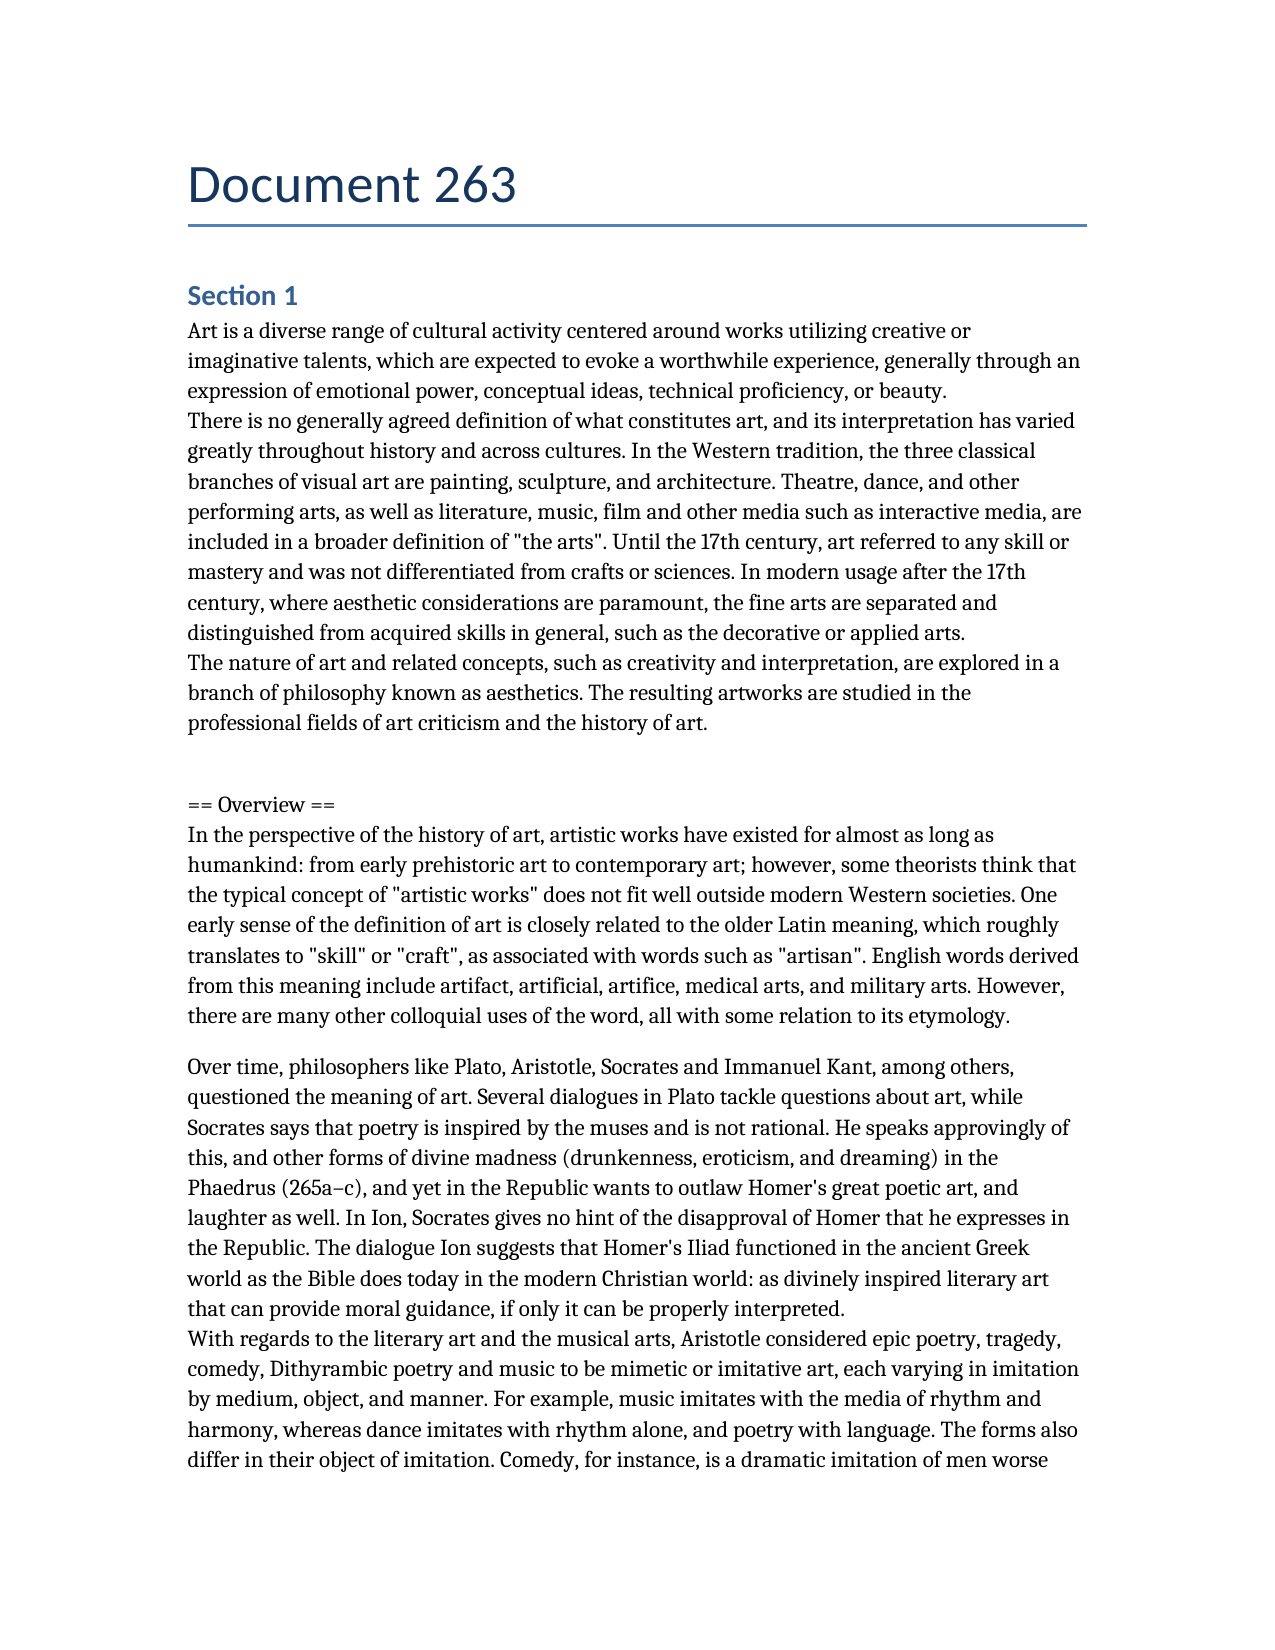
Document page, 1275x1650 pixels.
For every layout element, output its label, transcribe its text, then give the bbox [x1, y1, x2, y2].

text Over time, philosophers like Plato, Aristotle, Socrates and Immanuel Kant, among others, questioned the meaning of art. Several dialogues in Plato tackle questions about art, while Socrates says that poetry is inspired by the muses and is not rational. He speaks approvingly of this, and other forms of divine madness (drunkenness, eroticism, and dreaming) in the Phaedrus (265a–c), and yet in the Republic wants to outlaw Homer's great poetic art, and laughter as well. In Ion, Socrates gives no hint of the disapproval of Homer that he expresses in the Republic. The dialogue Ion suggests that Homer's Iliad functioned in the ancient Greek world as the Bible does today in the modern Christian world: as divinely inspired literary art that can provide moral guidance, if only it can be properly interpreted. With regards to the literary art and the musical arts, Aristotle considered epic poetry, tragedy, comedy, Dithyrambic poetry and music to be mimetic or imitative art, each varying in imitation by medium, object, and manner. For example, music imitates with the media of rhythm and harmony, whereas dance imitates with rhythm alone, and poetry with language. The forms also differ in their object of imitation. Comedy, for instance, is a dramatic imitation of men worse [187, 1054, 1087, 1473]
text Art is a diverse range of cultural activity centered around works utilizing creative or imaginative talents, which are expected to evoke a worthwhile experience, generally through an expression of emotional power, conceptual ideas, technical proficiency, or beauty. There is no generally agreed definition of what constitutes art, and its interpretation has varied greatly throughout history and across cultures. In the Western tradition, the three classical branches of visual art are painting, sculpture, and architecture. Theatre, dance, and other performing arts, as well as literature, music, film and other media such as interactive media, are included in a broader definition of "the arts". Until the 17th century, art referred to any skill or mastery and was not differentiated from crafts or sciences. In modern usage after the 17th century, where aesthetic considerations are paramount, the fine arts are separated and distinguished from acquired skills in general, such as the decorative or applied arts. The nature of art and related concepts, such as creativity and interpretation, are explored in a branch of philosophy known as aesthetics. The resulting artworks are studied in the professional fields of art criticism and the history of art. [187, 317, 1087, 737]
title Document 263 [187, 150, 1087, 227]
text == Overview == In the perspective of the history of art, artistic works have existed for almost as long as humankind: from early prehistoric art to contemporary art; however, some theorists think that the typical concept of "artistic works" does not fit well outside modern Western societies. One early sense of the definition of art is closely related to the older Latin meaning, which roughly translates to "skill" or "craft", as associated with words such as "artisan". English words derived from this meaning include artifact, artificial, artifice, medical arts, and military arts. However, there are many other colloquial uses of the word, all with some relation to its etymology. [187, 761, 1087, 1029]
subtitle Section 1 [187, 277, 1087, 312]
